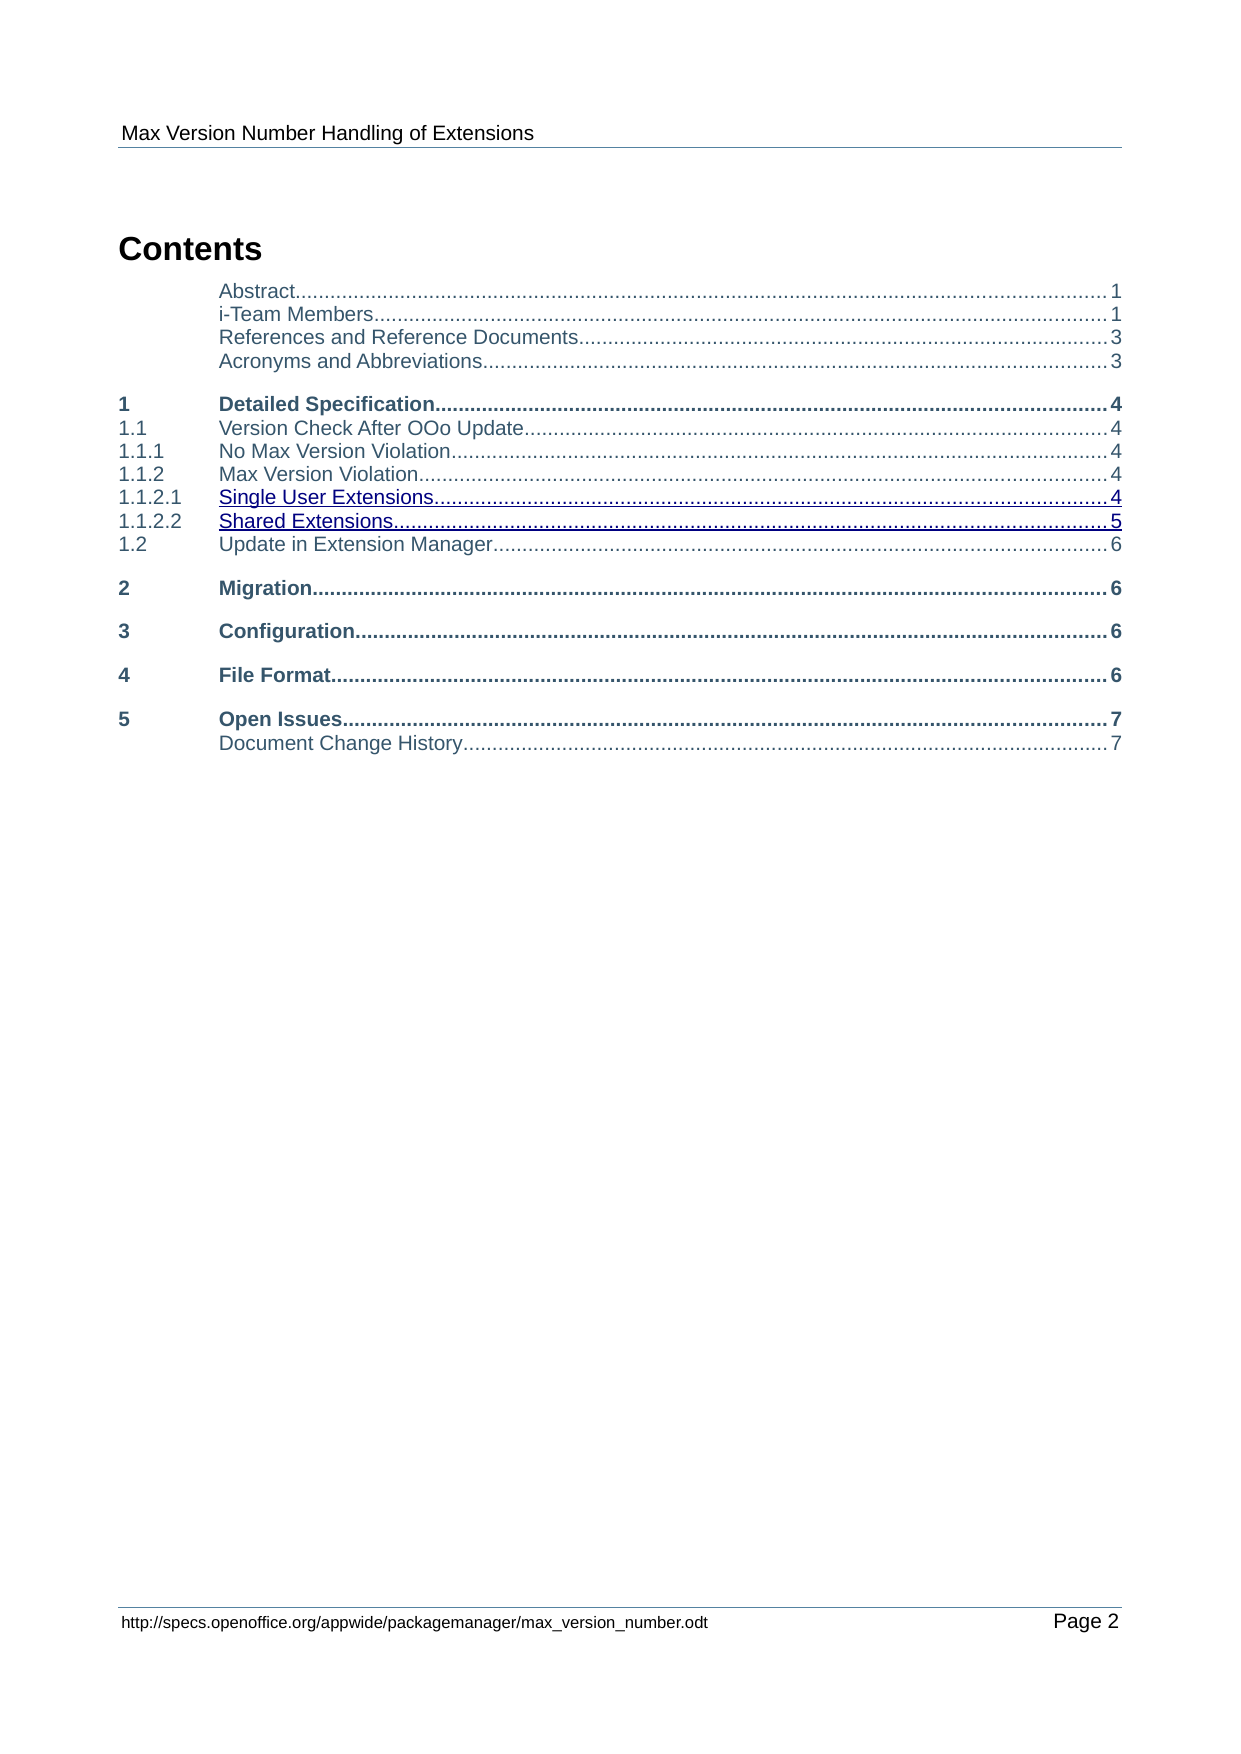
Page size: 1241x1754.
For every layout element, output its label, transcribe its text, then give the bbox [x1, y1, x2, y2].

text 5 Open Issues 7 [118, 708, 1122, 731]
subtitle Contents [118, 230, 1122, 267]
text 1 Detailed Specification 4 [118, 393, 1122, 416]
text 1.1.1 No Max Version Violation 4 [118, 439, 1122, 463]
text Document Change History 7 [118, 731, 1122, 754]
text References and Reference Documents 3 [118, 326, 1122, 349]
text 3 Configuration 6 [118, 620, 1122, 643]
text Abstract 1 [118, 279, 1122, 303]
text 1.1.2 Max Version Violation 4 [118, 463, 1122, 486]
text i-Team Members 1 [118, 303, 1122, 326]
text Acronyms and Abbreviations 3 [118, 349, 1122, 372]
text 4 File Format 6 [118, 664, 1122, 687]
text 1.1 Version Check After OOo Update 4 [118, 416, 1122, 439]
text 2 Migration 6 [118, 576, 1122, 599]
text 1.1.2.1 Single User Extensions 4 [118, 486, 1122, 509]
text 1.2 Update in Extension Manager 6 [118, 532, 1122, 556]
text 1.1.2.2 Shared Extensions 5 [118, 509, 1122, 532]
